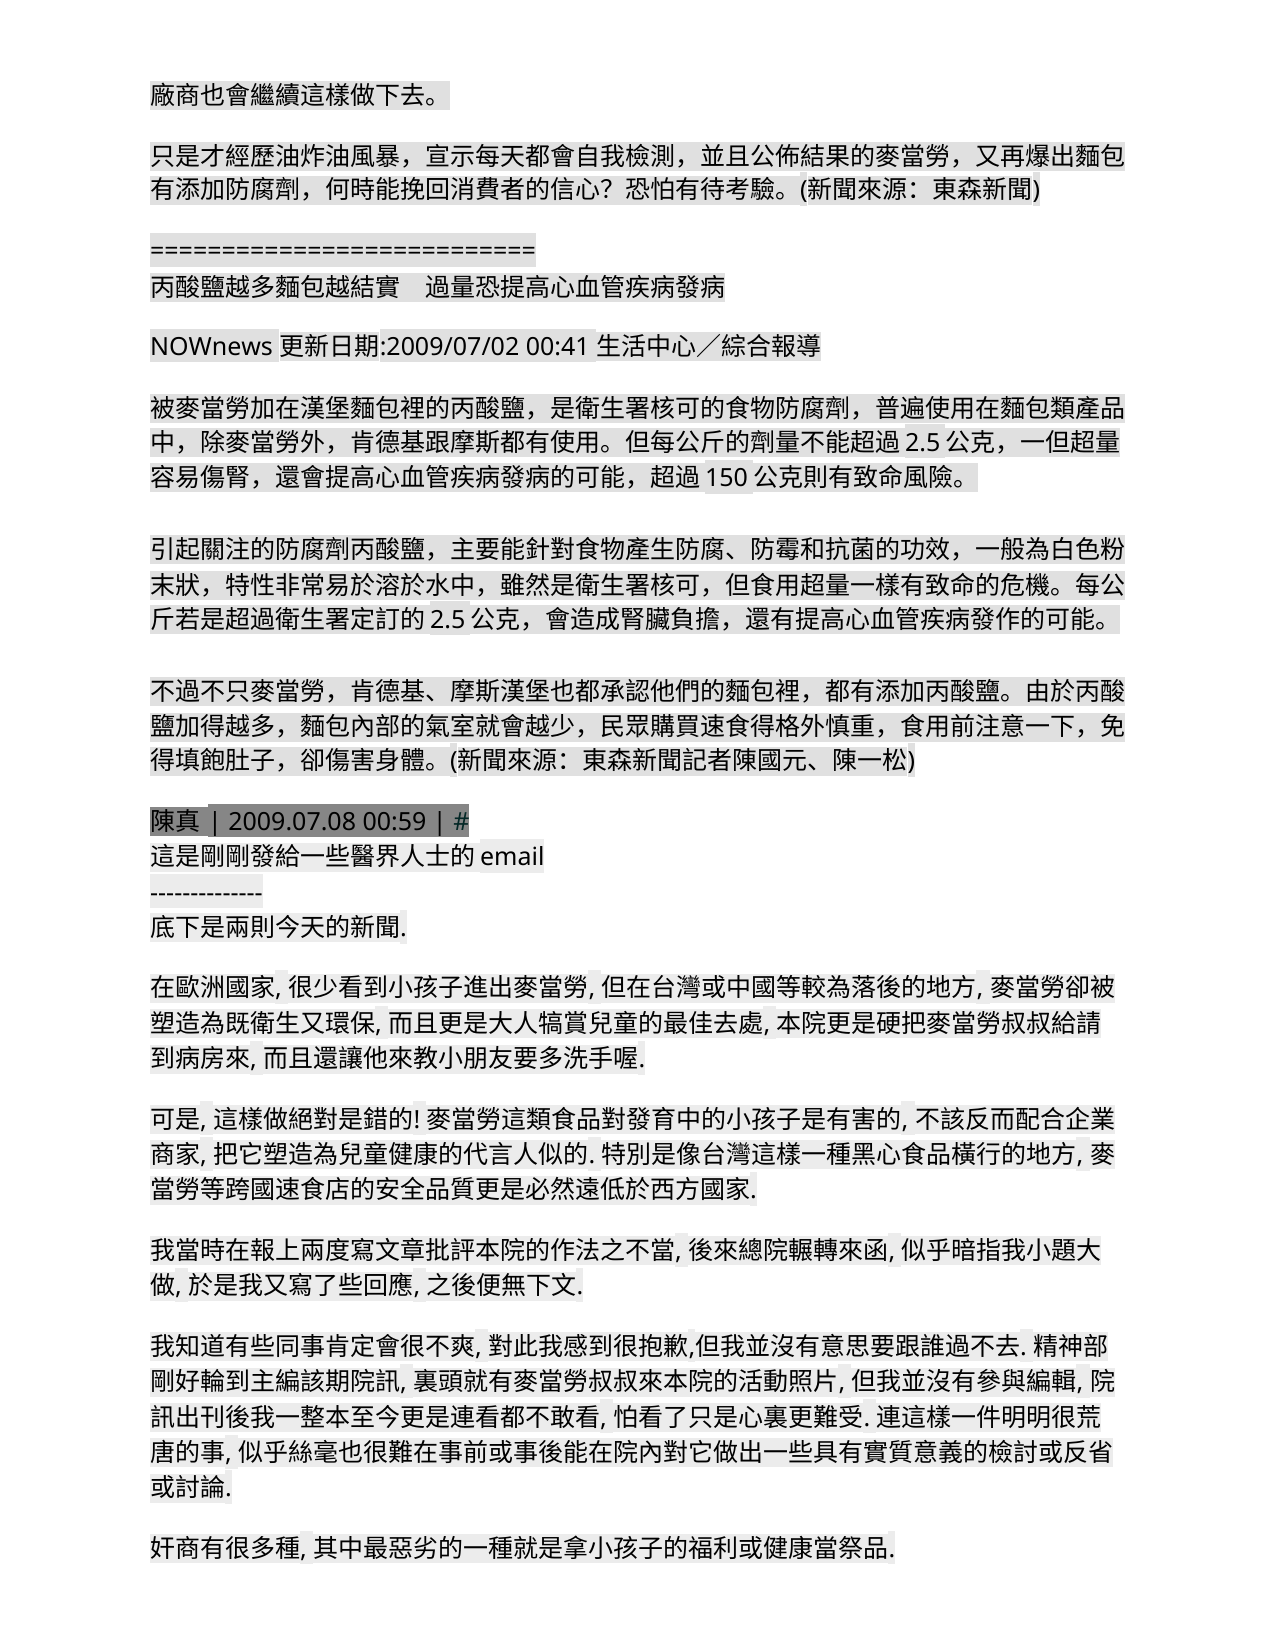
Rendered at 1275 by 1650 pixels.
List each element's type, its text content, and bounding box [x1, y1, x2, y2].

text 我當時在報上兩度寫文章批評本院的作法之不當, 後來總院輾轉來函, 似乎暗指我小題大做, 於是我又寫了些回應, 之後便無下文. [150, 1231, 1125, 1302]
text 這是剛剛發給一些醫界人士的email -------------- 底下是兩則今天的新聞. [150, 837, 1125, 944]
text 陳真 | 2009.07.08 00:59 | # [150, 802, 1125, 837]
text 奸商有很多種, 其中最惡劣的一種就是拿小孩子的福利或健康當祭品. [150, 1529, 1125, 1564]
text NOWnews 更新日期:2009/07/02 00:41 生活中心／綜合報導 [150, 327, 1125, 362]
text 廠商也會繼續這樣做下去。 [150, 75, 1125, 110]
text =========================== 丙酸鹽越多麵包越結實 過量恐提高心血管疾病發病 [150, 231, 1125, 302]
text 在歐洲國家, 很少看到小孩子進出麥當勞, 但在台灣或中國等較為落後的地方, 麥當勞卻被塑造為既衛生又環保, 而且更是大人犒賞兒童的最佳去處, 本院更是硬把麥當勞叔叔給請到病房來, 而且還讓他來教小朋友要多洗手喔. [150, 969, 1125, 1075]
text 只是才經歷油炸油風暴，宣示每天都會自我檢測，並且公佈結果的麥當勞，又再爆出麵包有添加防腐劑，何時能挽回消費者的信心？恐怕有待考驗。(新聞來源：東森新聞) [150, 135, 1125, 206]
text 被麥當勞加在漢堡麵包裡的丙酸鹽，是衛生署核可的食物防腐劑，普遍使用在麵包類產品中，除麥當勞外，肯德基跟摩斯都有使用。但每公斤的劑量不能超過2.5公克，一但超量容易傷腎，還會提高心血管疾病發病的可能，超過150公克則有致命風險。 引起關注的防腐劑丙酸鹽，主要能針對食物產生防腐、防霉和抗菌的功效，一般為白色粉末狀，特性非常易於溶於水中，雖然是衛生署核可，但食用超量一樣有致命的危機。每公斤若是超過衛生署定訂的2.5公克，會造成腎臟負擔，還有提高心血管疾病發作的可能。 不過不只麥當勞，肯德基、摩斯漢堡也都承認他們的麵包裡，都有添加丙酸鹽。由於丙酸鹽加得越多，麵包內部的氣室就會越少，民眾購買速食得格外慎重，食用前注意一下，免得填飽肚子，卻傷害身體。(新聞來源：東森新聞記者陳國元、陳一松) [150, 387, 1125, 777]
text 可是, 這樣做絕對是錯的! 麥當勞這類食品對發育中的小孩子是有害的, 不該反而配合企業商家, 把它塑造為兒童健康的代言人似的. 特別是像台灣這樣一種黑心食品橫行的地方, 麥當勞等跨國速食店的安全品質更是必然遠低於西方國家. [150, 1100, 1125, 1206]
text 我知道有些同事肯定會很不爽, 對此我感到很抱歉,但我並沒有意思要跟誰過不去. 精神部剛好輪到主編該期院訊, 裏頭就有麥當勞叔叔來本院的活動照片, 但我並沒有參與編輯, 院訊出刊後我一整本至今更是連看都不敢看, 怕看了只是心裏更難受. 連這樣一件明明很荒唐的事, 似乎絲毫也很難在事前或事後能在院內對它做出一些具有實質意義的檢討或反省或討論. [150, 1327, 1125, 1504]
